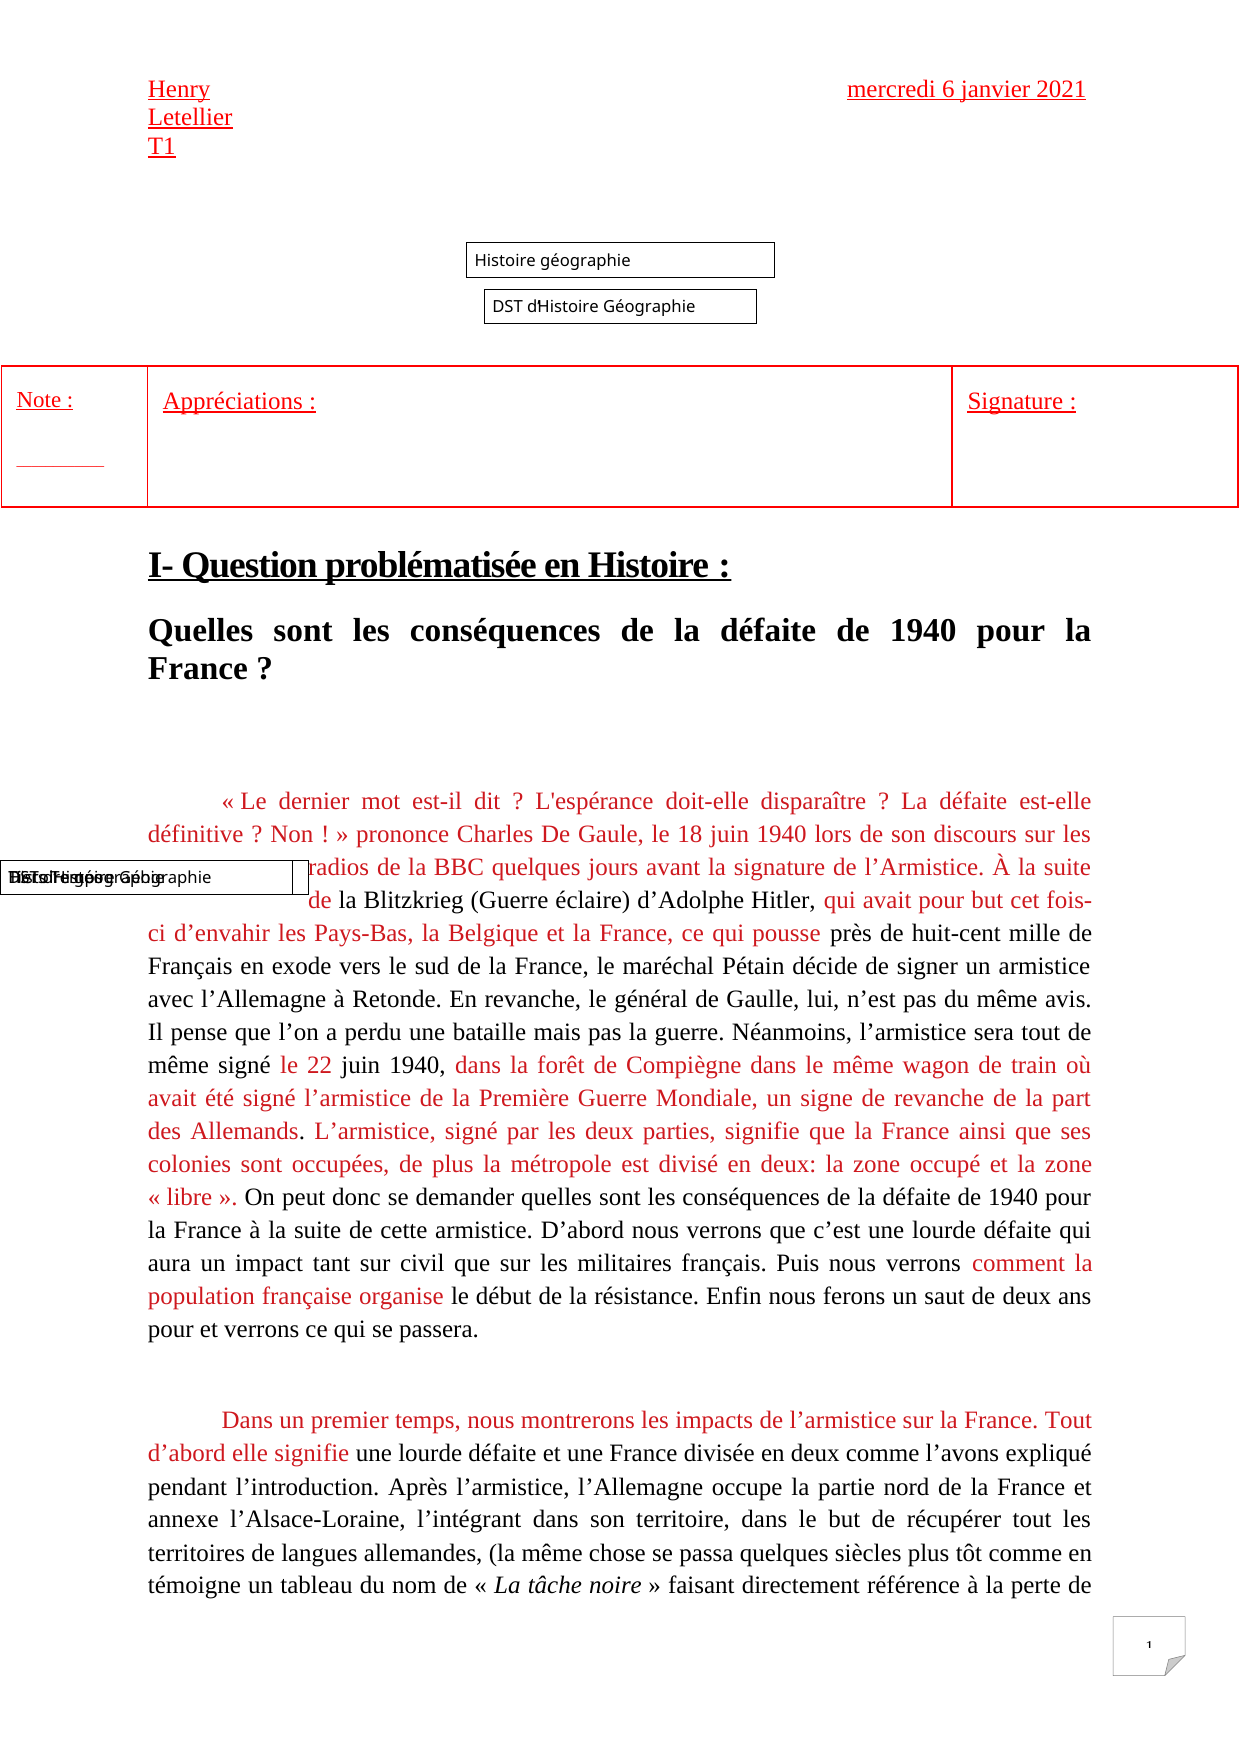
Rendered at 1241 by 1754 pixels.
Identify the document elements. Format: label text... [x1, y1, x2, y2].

text Appréciations : [162, 386, 937, 415]
text « Le dernier mot est-il dit ? L'espérance doit-elle disparaître ? La défaite est-elle définitive ? Non ! » prononce Charles De Gaule, le 18 juin 1940 lors de son discours sur les radios de la BBC quelques jours avant la signature de l’Armistice. À la suite de la Blitzkrieg (Guerre éclaire) d’Adolphe Hitler, qui avait pour but cet fois-ci d’envahir les Pays-Bas, la Belgique et la France, ce qui pousse près de huit-cent mille de Français en exode vers le sud de la France, le maréchal Pétain décide de signer un armistice avec l’Allemagne à Retonde. En revanche, le général de Gaulle, lui, n’est pas du même avis. Il pense que l’on a perdu une bataille mais pas la guerre. Néanmoins, l’armistice sera tout de même signé le 22 juin 1940, dans la forêt de Compiègne dans le même wagon de train où avait été signé l’armistice de la Première Guerre Mondiale, un signe de revanche de la part des Allemands. L’armistice, signé par les deux parties, signifie que la France ainsi que ses colonies sont occupées, de plus la métropole est divisé en deux: la zone occupé et la zone « libre ». On peut donc se demander quelles sont les conséquences de la défaite de 1940 pour la France à la suite de cette armistice. D’abord nous verrons que c’est une lourde défaite qui aura un impact tant sur civil que sur les militaires français. Puis nous verrons comment la population française organise le début de la résistance. Enfin nous ferons un saut de deux ans pour et verrons ce qui se passera. [148, 786, 1093, 1343]
text Note : [16, 386, 132, 413]
text ____________ [16, 452, 132, 469]
title I- Question problématisée en Histoire : [148, 542, 1093, 585]
subtitle Quelles sont les conséquences de la défaite de 1940 pour la France ? [148, 610, 1093, 687]
text Signature : [967, 386, 1223, 415]
text Dans un premier temps, nous montrerons les impacts de l’armistice sur la France. Tout d’abord elle signifie une lourde défaite et une France divisée en deux comme l’avons expliqué pendant l’introduction. Après l’armistice, l’Allemagne occupe la partie nord de la France et annexe l’Alsace-Loraine, l’intégrant dans son territoire, dans le but de récupérer tout les territoires de langues allemandes, (la même chose se passa quelques siècles plus tôt comme en témoigne un tableau du nom de « La tâche noire » faisant directement référence à la perte de [148, 1406, 1093, 1599]
